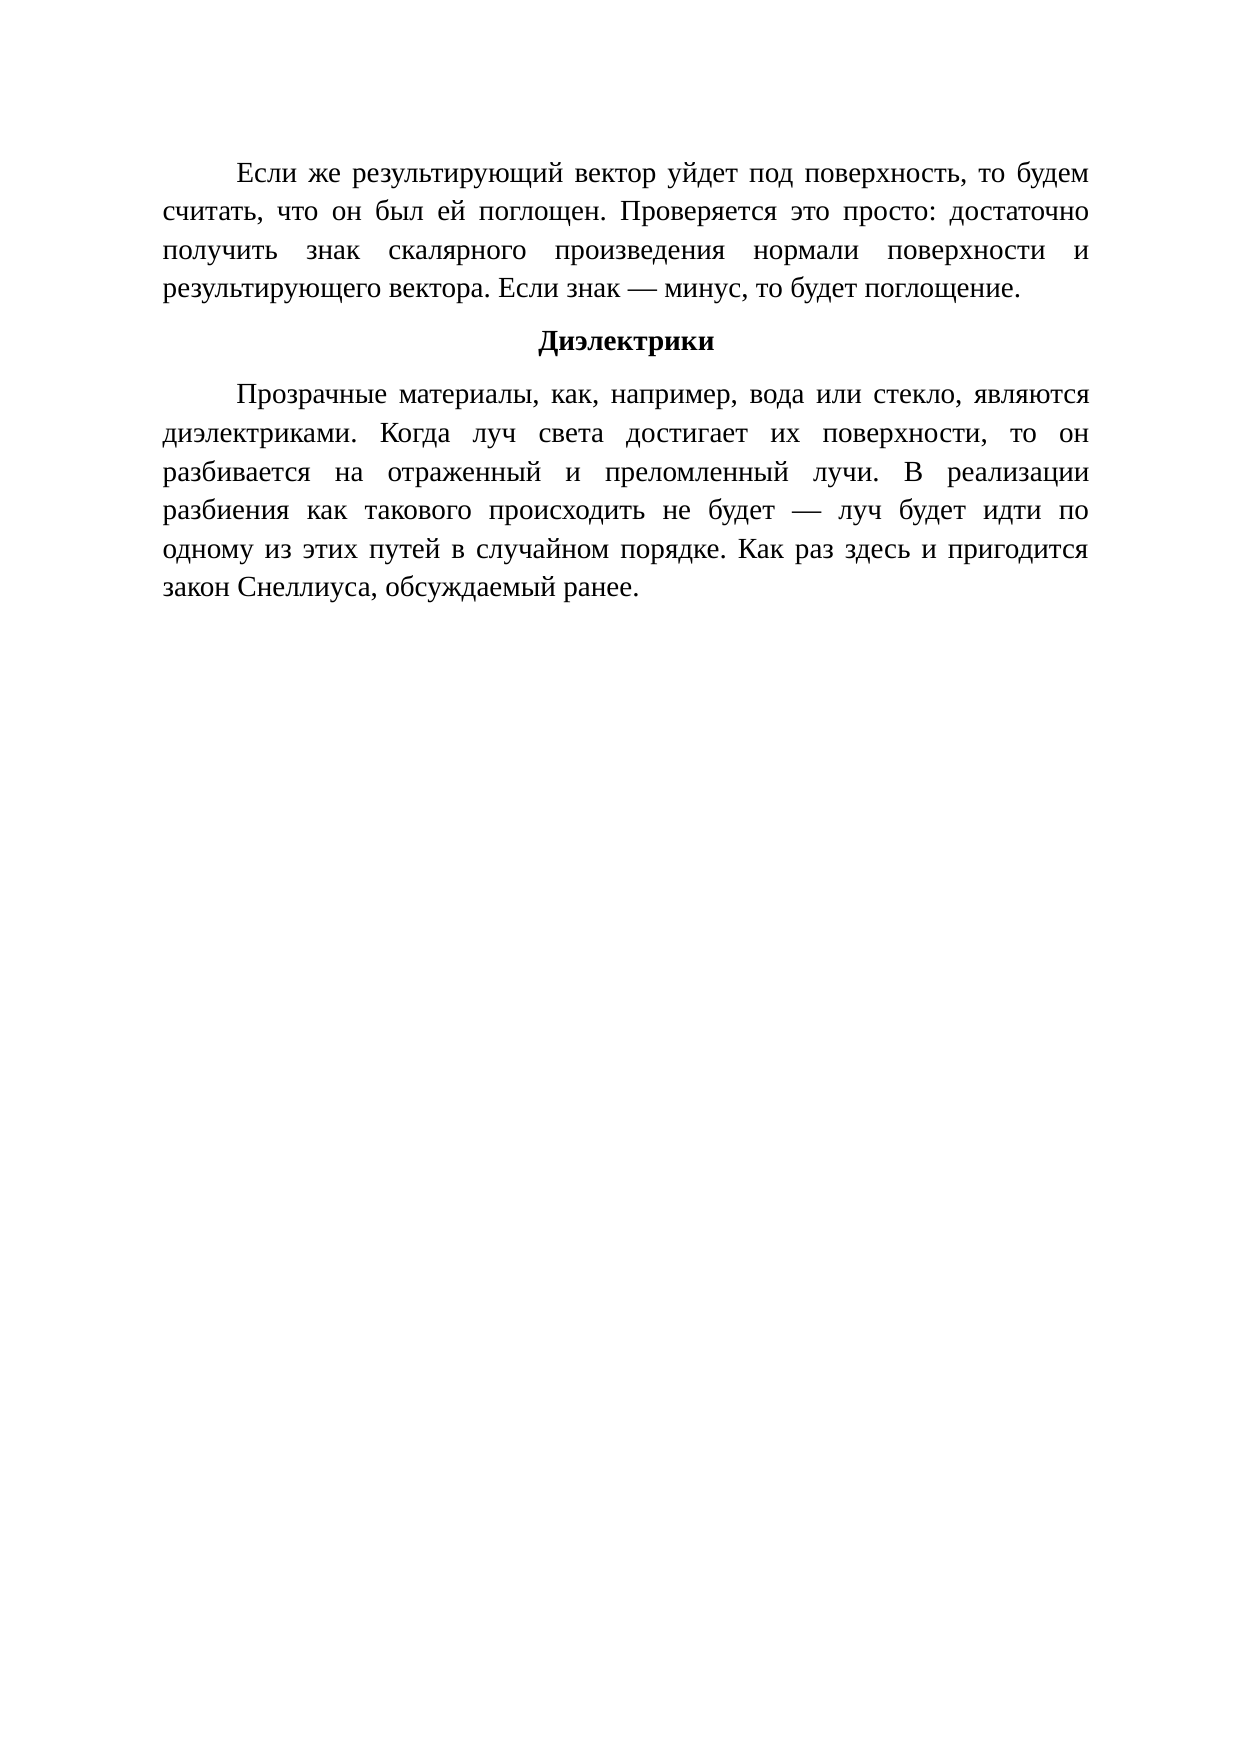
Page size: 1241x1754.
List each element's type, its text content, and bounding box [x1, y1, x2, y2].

text Диэлектрики [162, 323, 1090, 357]
text Прозрачные материалы, как, например, вода или стекло, являются диэлектриками. Когда луч света достигает их поверхности, то он разбивается на отраженный и преломленный лучи. В реализации разбиения как такового происходить не будет — луч будет идти по одному из этих путей в случайном порядке. Как раз здесь и пригодится закон Снеллиуса, обсуждаемый ранее. [162, 377, 1090, 603]
text Если же результирующий вектор уйдет под поверхность, то будем считать, что он был ей поглощен. Проверяется это просто: достаточно получить знак скалярного произведения нормали поверхности и результирующего вектора. Если знак — минус, то будет поглощение. [162, 155, 1090, 304]
